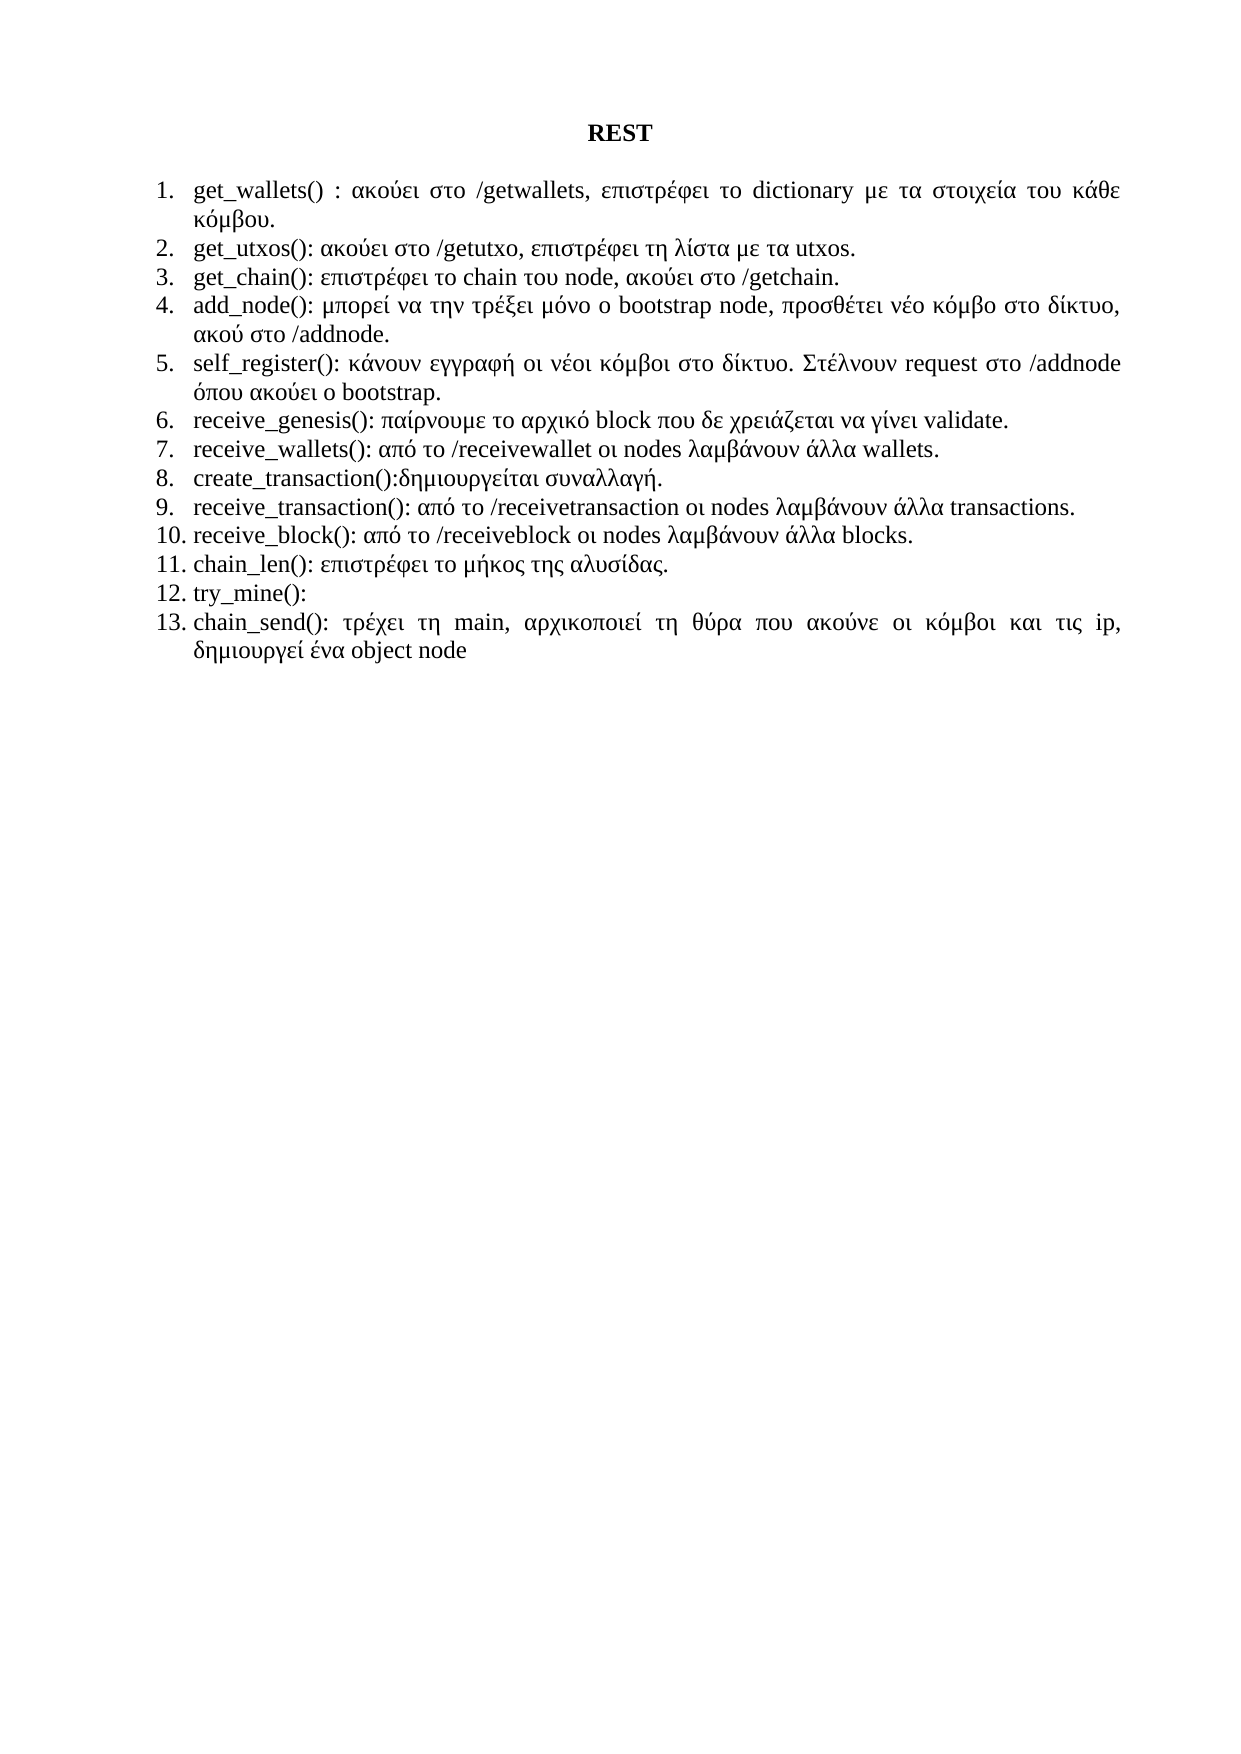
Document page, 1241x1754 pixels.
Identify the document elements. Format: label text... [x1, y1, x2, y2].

list create_transaction():δημιουργείται συναλλαγή. [156, 463, 1122, 492]
list self_register(): κάνουν εγγραφή οι νέοι κόμβοι στο δίκτυο. Στέλνουν request στο /addnode όπου ακούει ο bootstrap. [156, 348, 1122, 406]
list receive_wallets(): από το /receivewallet οι nodes λαμβάνουν άλλα wallets. [156, 434, 1122, 463]
list get_utxos(): ακούει στο /getutxo, επιστρέφει τη λίστα με τα utxos. [156, 233, 1122, 262]
list chain_len(): επιστρέφει το μήκος της αλυσίδας. [156, 549, 1122, 578]
list add_node(): μπορεί να την τρέξει μόνο ο bootstrap node, προσθέτει νέο κόμβο στο δίκτυο, ακού στο /addnode. [156, 291, 1122, 348]
list receive_genesis(): παίρνουμε το αρχικό block που δε χρειάζεται να γίνει validate. [156, 406, 1122, 434]
list get_wallets() : ακούει στο /getwallets, επιστρέφει το dictionary με τα στοιχεία του κάθε κόμβου. [156, 176, 1122, 233]
list receive_transaction(): από το /receivetransaction οι nodes λαμβάνουν άλλα transactions. [156, 492, 1122, 521]
list receive_block(): από το /receiveblock οι nodes λαμβάνουν άλλα blocks. [156, 521, 1122, 549]
list get_chain(): επιστρέφει το chain του node, ακούει στο /getchain. [156, 262, 1122, 291]
text REST [118, 118, 1122, 147]
list try_mine(): [156, 578, 1122, 607]
list chain_send(): τρέχει τη main, αρχικοποιεί τη θύρα που ακούνε οι κόμβοι και τις ip, δημιουργεί ένα object node [156, 607, 1122, 664]
